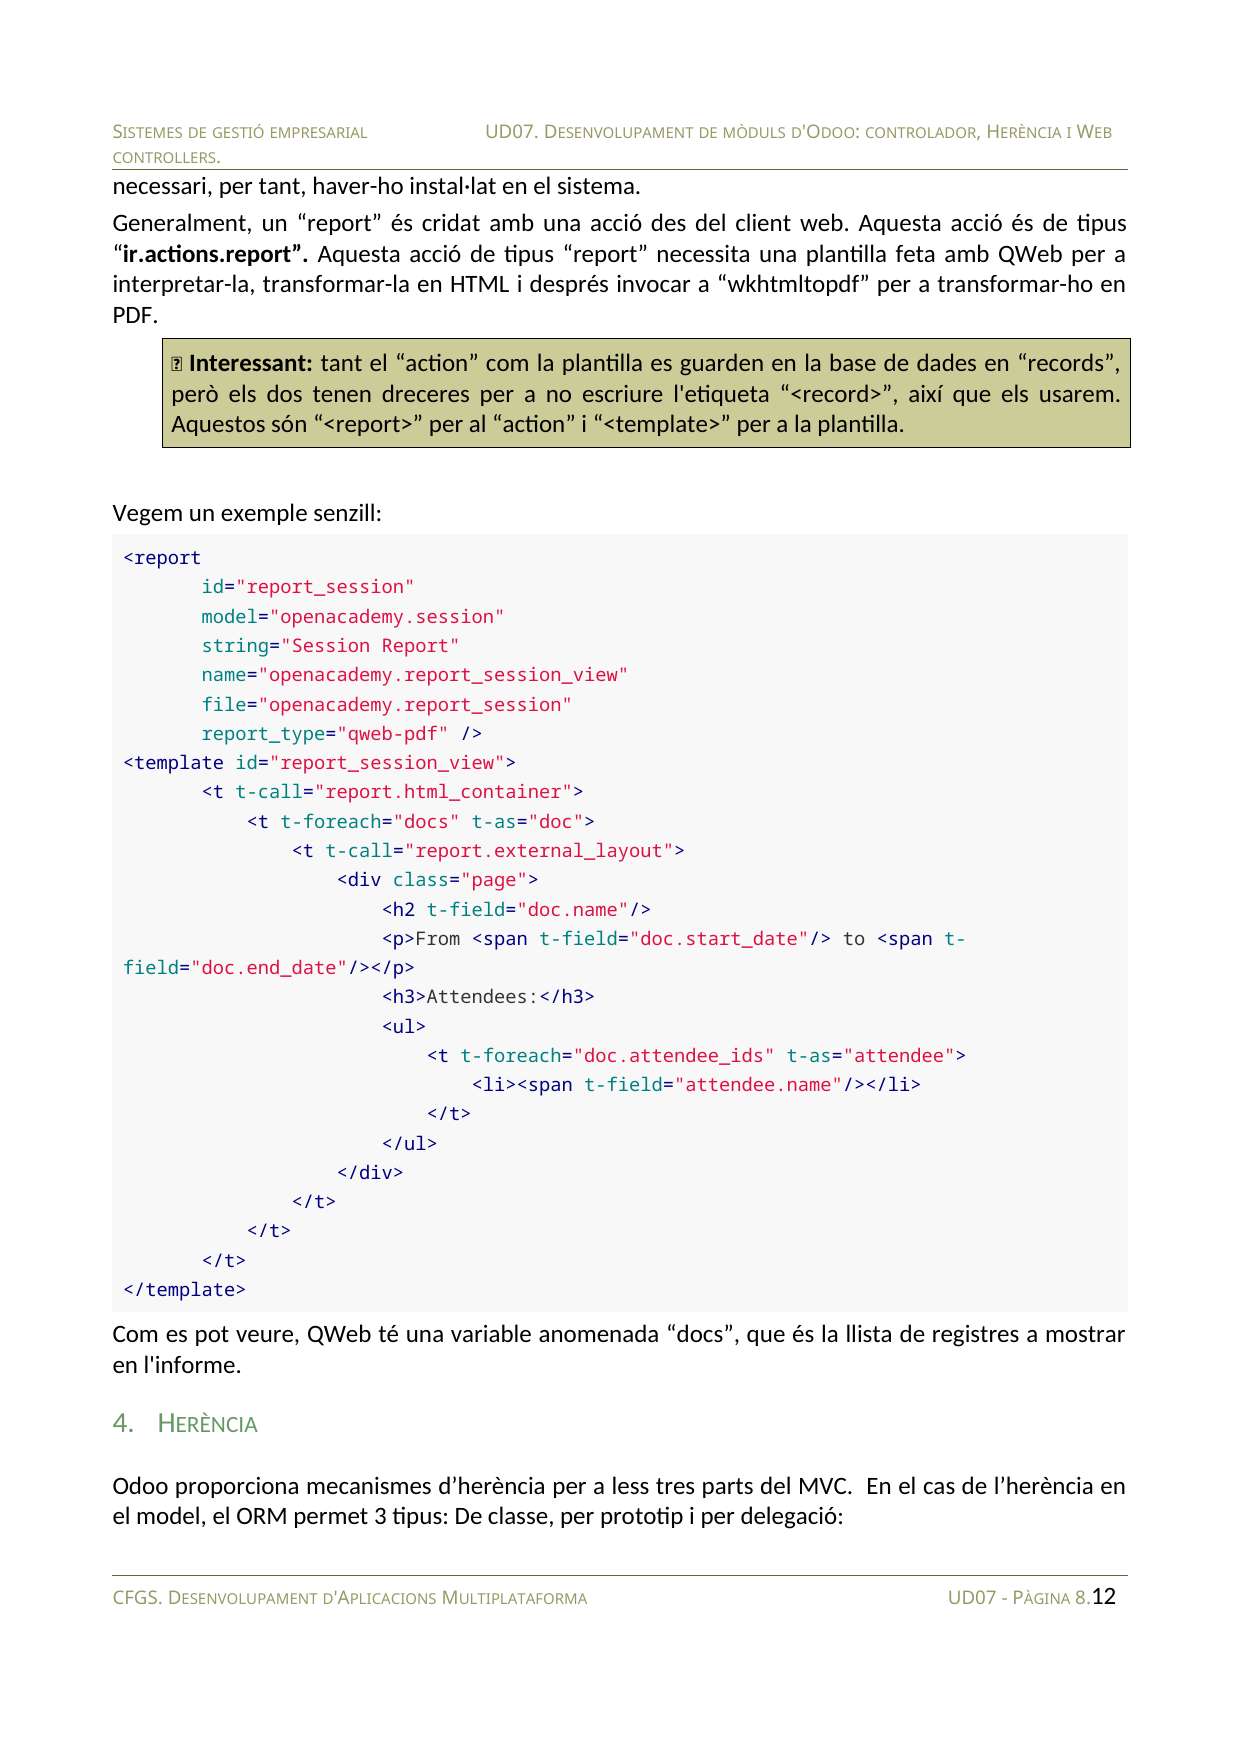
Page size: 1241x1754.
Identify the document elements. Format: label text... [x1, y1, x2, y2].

subtitle Herència [112, 1404, 1128, 1440]
text Odoo proporciona mecanismes d’herència per a less tres parts del MVC. En el cas de l’herència en el model, el ORM permet 3 tipus: De classe, per prototip i per delegació: [112, 1470, 1128, 1531]
text Com es pot veure, QWeb té una variable anomenada “docs”, que és la llista de registres a mostrar en l'informe. [112, 1318, 1128, 1379]
text necessari, per tant, haver-ho instal·lat en el sistema. [112, 170, 1128, 201]
text Vegem un exemple senzill: [112, 497, 1128, 528]
text 💬 Interessant: tant el “action” com la plantilla es guarden en la base de dades en “records”, però els dos tenen dreceres per a no escriure l'etiqueta “<record>”, així que els usarem. Aquestos són “<report>” per al “action” i “<template>” per a la plantilla. [163, 339, 1130, 447]
table_header <report id="report_session" model="openacademy.session" string="Session Report" name="openacademy.report_session_view" file="openacademy.report_session" report_type="qweb-pdf" /> <template id="report_session_view"> <t t-call="report.html_container"> <t t-foreach="docs" t-as="doc"> <t t-call="report.external_layout"> <div class="page"> <h2 t-field="doc.name"/> <p>From <span t-field="doc.start_date"/> to <span t-field="doc.end_date"/></p> <h3>Attendees:</h3> <ul> <t t-foreach="doc.attendee_ids" t-as="attendee"> <li><span t-field="attendee.name"/></li> </t> </ul> </div> </t> </t> </t> </template> [112, 534, 1128, 1312]
text Generalment, un “report” és cridat amb una acció des del client web. Aquesta acció és de tipus “ir.actions.report”. Aquesta acció de tipus “report” necessita una plantilla feta amb QWeb per a interpretar-la, transformar-la en HTML i després invocar a “wkhtmltopdf” per a transformar-ho en PDF. [112, 207, 1128, 329]
